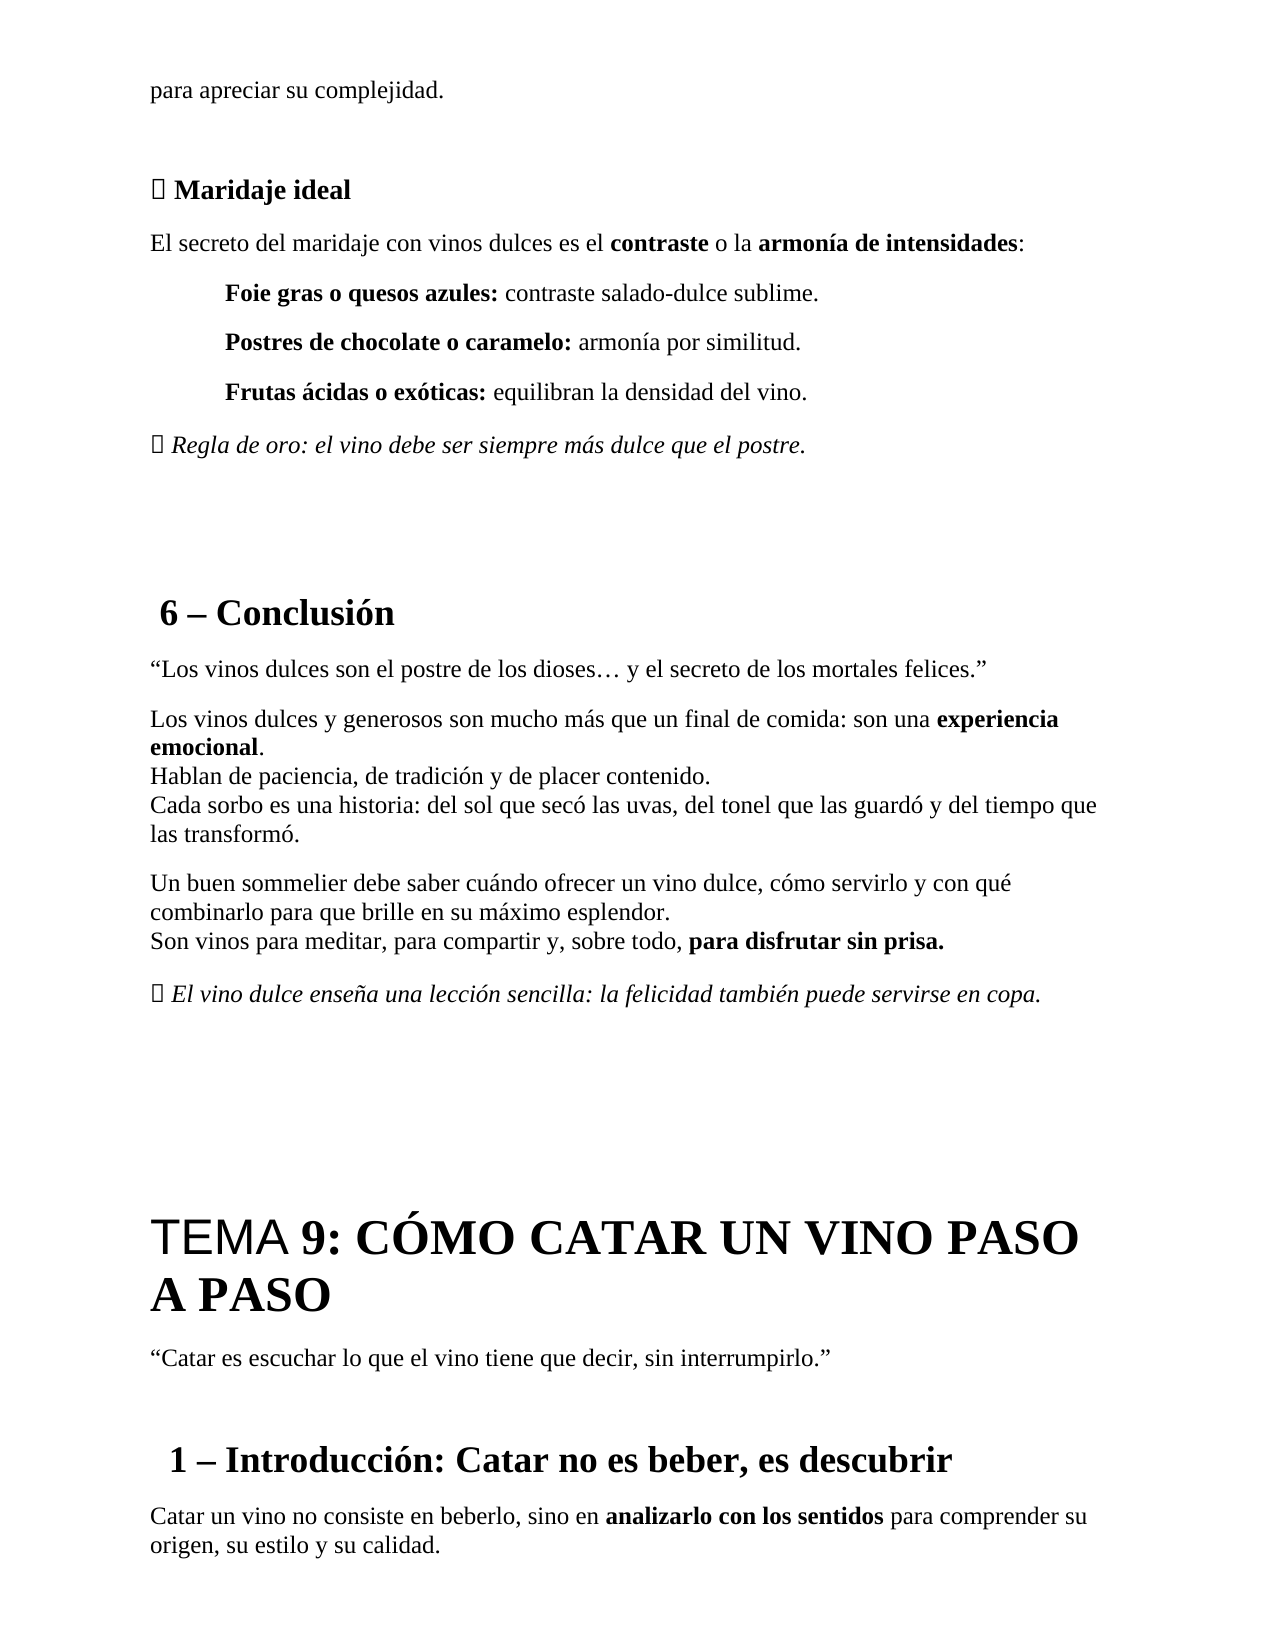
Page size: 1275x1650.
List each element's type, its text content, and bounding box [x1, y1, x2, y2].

text 🔸 Maridaje ideal [150, 169, 1125, 207]
list Frutas ácidas o exóticas: equilibran la densidad del vino. [187, 377, 1125, 406]
text “Catar es escuchar lo que el vino tiene que decir, sin interrumpirlo.” [150, 1343, 1125, 1372]
text 1 – Introducción: Catar no es beber, es descubrir [150, 1437, 1125, 1481]
text 6 – Conclusión [150, 590, 1125, 633]
text El secreto del maridaje con vinos dulces es el contraste o la armonía de intensidades: [150, 228, 1125, 257]
list Foie gras o quesos azules: contraste salado-dulce sublime. [187, 278, 1125, 307]
text 🍯 Regla de oro: el vino debe ser siempre más dulce que el postre. [150, 427, 1125, 461]
text Un buen sommelier debe saber cuándo ofrecer un vino dulce, cómo servirlo y con qué combinarlo para que brille en su máximo esplendor. Son vinos para meditar, para compartir y, sobre todo, para disfrutar sin prisa. [150, 868, 1125, 954]
text para apreciar su complejidad. [150, 75, 1125, 104]
text “Los vinos dulces son el postre de los dioses… y el secreto de los mortales felices.” [150, 654, 1125, 683]
text 🍷 El vino dulce enseña una lección sencilla: la felicidad también puede servirse en copa. [150, 975, 1125, 1009]
text Catar un vino no consiste en beberlo, sino en analizarlo con los sentidos para comprender su origen, su estilo y su calidad. [150, 1501, 1125, 1559]
list Postres de chocolate o caramelo: armonía por similitud. [187, 327, 1125, 356]
text Los vinos dulces y generosos son mucho más que un final de comida: son una experiencia emocional. Hablan de paciencia, de tradición y de placer contenido. Cada sorbo es una historia: del sol que secó las uvas, del tonel que las guardó y del tiempo que las transformó. [150, 704, 1125, 847]
text TEMA 9: CÓMO CATAR UN VINO PASO A PASO [150, 1207, 1125, 1322]
